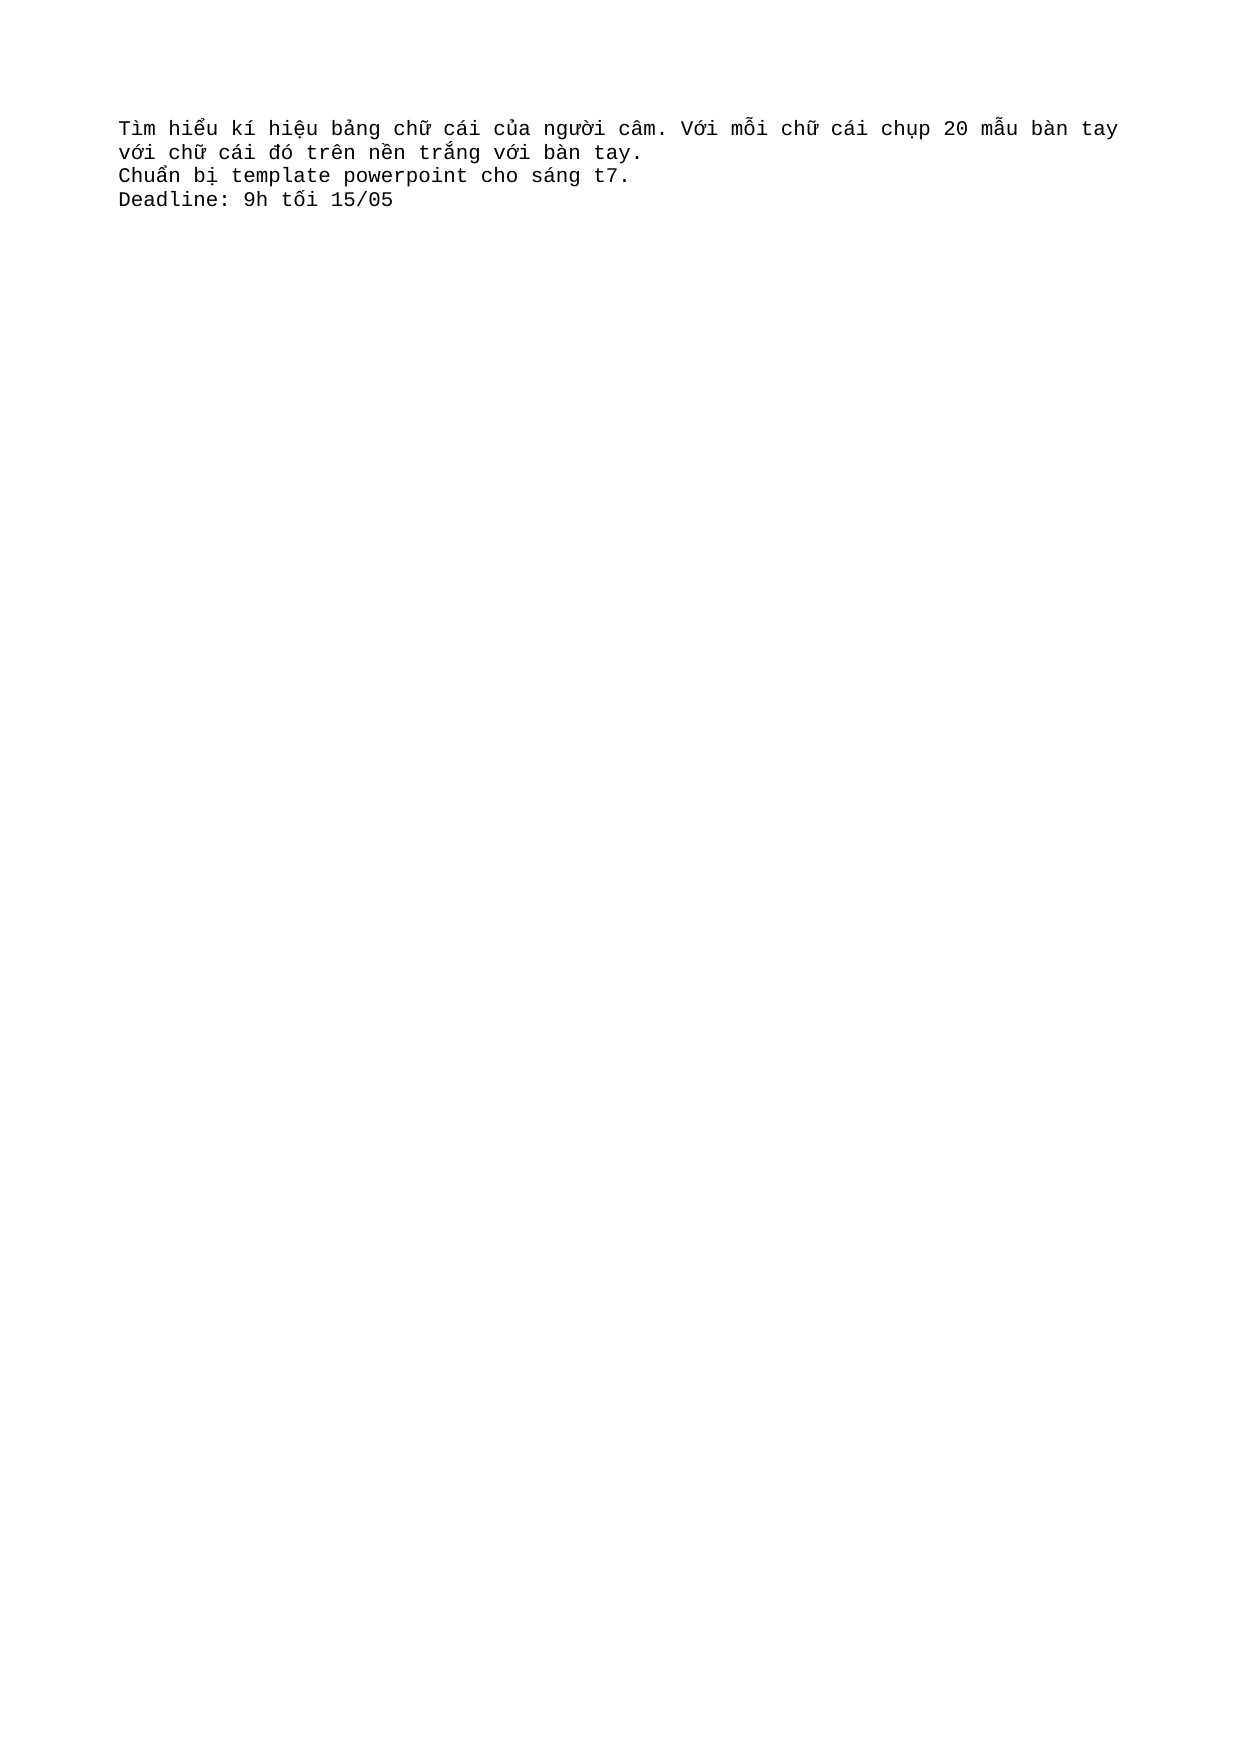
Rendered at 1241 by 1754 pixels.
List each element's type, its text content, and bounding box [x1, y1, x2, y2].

text Tìm hiểu kí hiệu bảng chữ cái của người câm. Với mỗi chữ cái chụp 20 mẫu bàn tay với chữ cái đó trên nền trắng với bàn tay. [118, 118, 1122, 165]
text Deadline: 9h tối 15/05 [118, 189, 1122, 213]
text Chuẩn bị template powerpoint cho sáng t7. [118, 165, 1122, 189]
